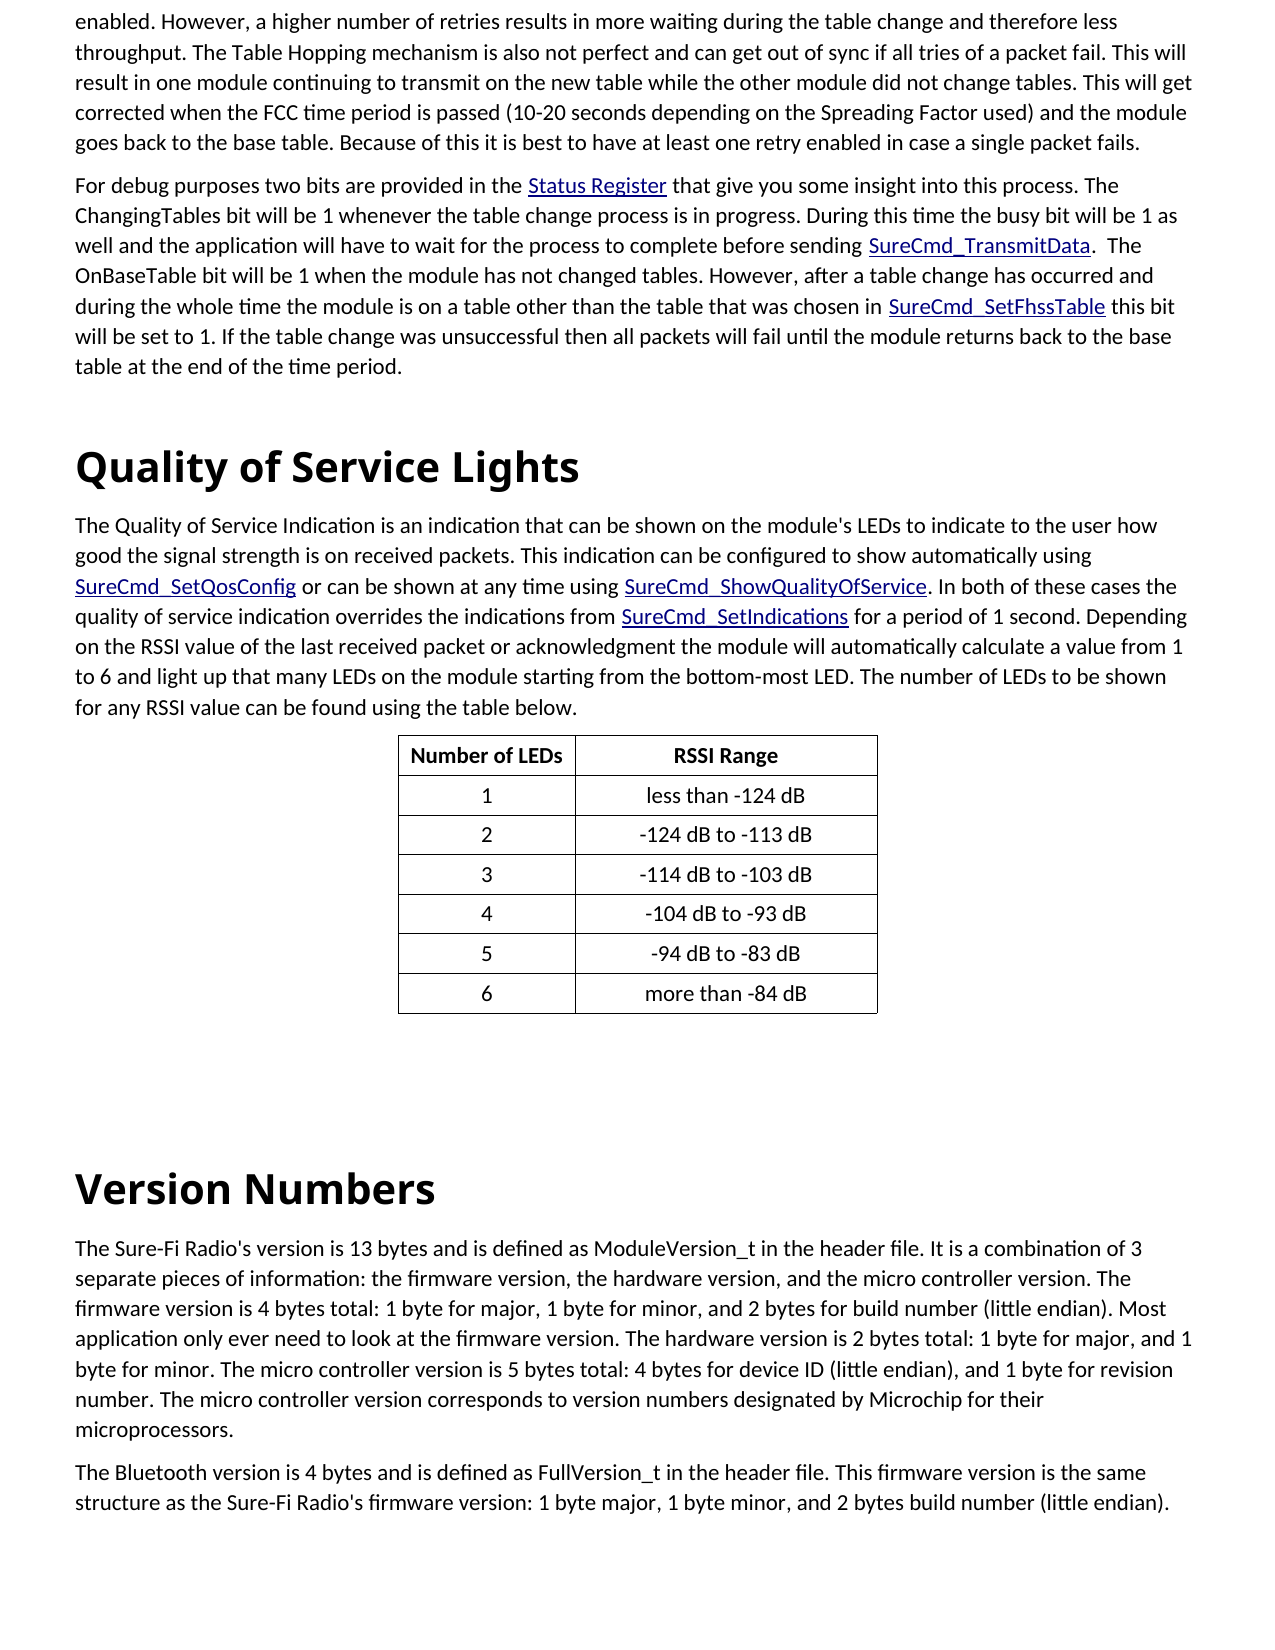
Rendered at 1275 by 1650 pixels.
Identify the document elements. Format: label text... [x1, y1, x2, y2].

table_cell 4 [399, 895, 575, 933]
table_header RSSI Range [576, 736, 877, 775]
text The Bluetooth version is 4 bytes and is defined as FullVersion_t in the header file. This firmware version is the same structure as the Sure-Fi Radio's firmware version: 1 byte major, 1 byte minor, and 2 bytes build number (little endian). [75, 1458, 1200, 1516]
table_cell 1 [399, 776, 575, 814]
table_cell -104 dB to -93 dB [576, 895, 877, 933]
table_header Number of LEDs [399, 736, 575, 775]
table_cell 3 [399, 855, 575, 894]
table_cell 5 [399, 934, 575, 973]
text enabled. However, a higher number of retries results in more waiting during the table change and therefore less throughput. The Table Hopping mechanism is also not perfect and can get out of sync if all tries of a packet fail. This will result in one module continuing to transmit on the new table while the other module did not change tables. This will get corrected when the FCC time period is passed (10-20 seconds depending on the Spreading Factor used) and the module goes back to the base table. Because of this it is best to have at least one retry enabled in case a single packet fails. [75, 7, 1200, 156]
text Version Numbers [75, 1160, 1200, 1217]
table_cell 6 [399, 974, 575, 1012]
table_cell -114 dB to -103 dB [576, 855, 877, 894]
table_cell less than -124 dB [576, 776, 877, 814]
table_cell -94 dB to -83 dB [576, 934, 877, 973]
text For debug purposes two bits are provided in the Status Register that give you some insight into this process. The ChangingTables bit will be 1 whenever the table change process is in progress. During this time the busy bit will be 1 as well and the application will have to wait for the process to complete before sending SureCmd_TransmitData. The OnBaseTable bit will be 1 when the module has not changed tables. However, after a table change has occurred and during the whole time the module is on a table other than the table that was chosen in SureCmd_SetFhssTable this bit will be set to 1. If the table change was unsuccessful then all packets will fail until the module returns back to the base table at the end of the time period. [75, 171, 1200, 380]
table_cell -124 dB to -113 dB [576, 816, 877, 854]
text Quality of Service Lights [75, 438, 1200, 494]
table_cell more than -84 dB [576, 974, 877, 1012]
text The Sure-Fi Radio's version is 13 bytes and is defined as ModuleVersion_t in the header file. It is a combination of 3 separate pieces of information: the firmware version, the hardware version, and the micro controller version. The firmware version is 4 bytes total: 1 byte for major, 1 byte for minor, and 2 bytes for build number (little endian). Most application only ever need to look at the firmware version. The hardware version is 2 bytes total: 1 byte for major, and 1 byte for minor. The micro controller version is 5 bytes total: 4 bytes for device ID (little endian), and 1 byte for revision number. The micro controller version corresponds to version numbers designated by Microchip for their microprocessors. [75, 1234, 1200, 1443]
text The Quality of Service Indication is an indication that can be shown on the module's LEDs to indicate to the user how good the signal strength is on received packets. This indication can be configured to show automatically using SureCmd_SetQosConfig or can be shown at any time using SureCmd_ShowQualityOfService. In both of these cases the quality of service indication overrides the indications from SureCmd_SetIndications for a period of 1 second. Depending on the RSSI value of the last received packet or acknowledgment the module will automatically calculate a value from 1 to 6 and light up that many LEDs on the module starting from the bottom-most LED. The number of LEDs to be shown for any RSSI value can be found using the table below. [75, 511, 1200, 721]
table_cell 2 [399, 816, 575, 854]
